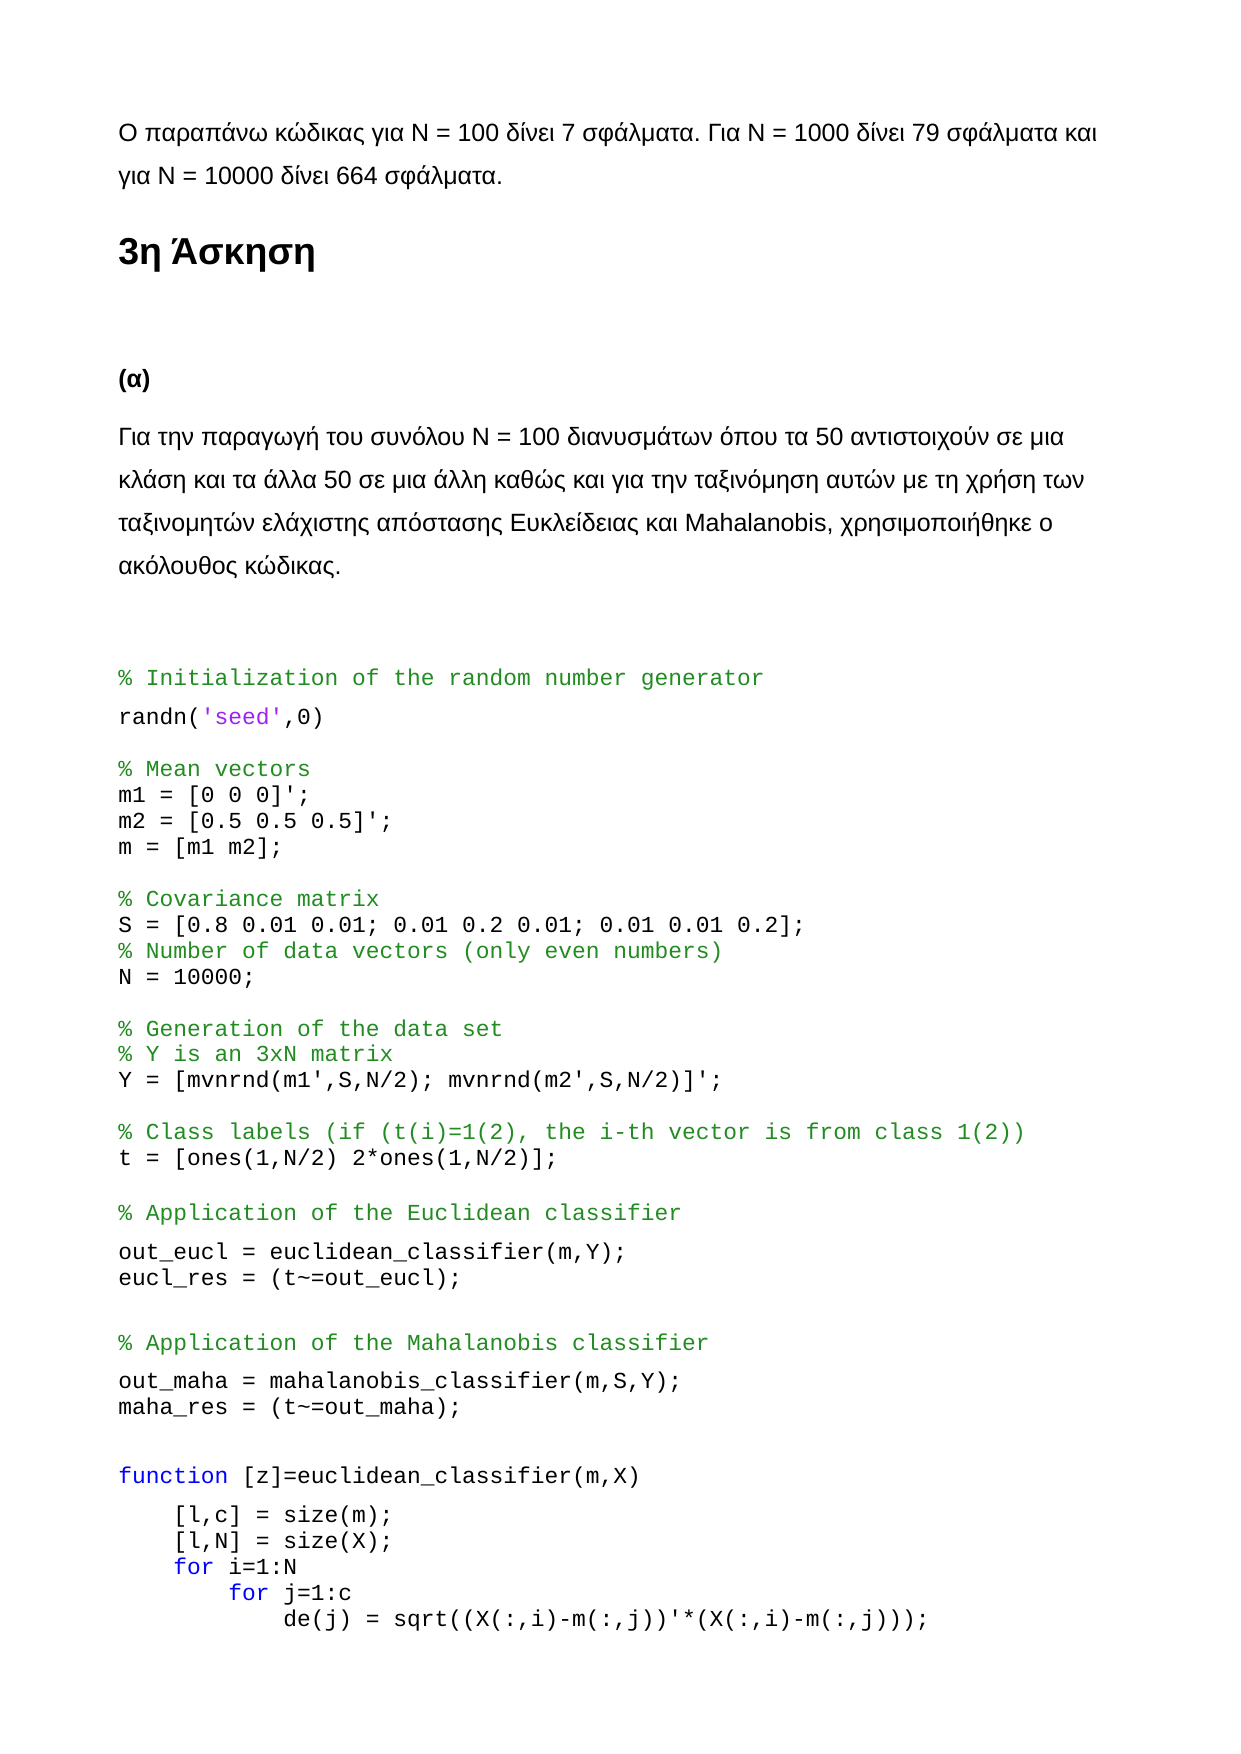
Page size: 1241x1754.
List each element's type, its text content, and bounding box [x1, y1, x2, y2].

text m1 = [0 0 0]'; [118, 783, 1122, 809]
text de(j) = sqrt((X(:,i)-m(:,j))'*(X(:,i)-m(:,j))); [118, 1607, 1122, 1633]
text % Application of the Mahalanobis classifier [118, 1331, 1122, 1357]
text % Generation of the data set [118, 1017, 1122, 1043]
text % Covariance matrix [118, 887, 1122, 913]
text eucl_res = (t~=out_eucl); [118, 1266, 1122, 1292]
text % Class labels (if (t(i)=1(2), the i-th vector is from class 1(2)) [118, 1121, 1122, 1147]
text out_maha = mahalanobis_classifier(m,S,Y); [118, 1370, 1122, 1396]
text S = [0.8 0.01 0.01; 0.01 0.2 0.01; 0.01 0.01 0.2]; [118, 913, 1122, 939]
text randn('seed',0) [118, 706, 1122, 732]
text m2 = [0.5 0.5 0.5]'; [118, 809, 1122, 835]
text for i=1:N [118, 1555, 1122, 1581]
text Ο παραπάνω κώδικας για Ν = 100 δίνει 7 σφάλματα. Για Ν = 1000 δίνει 79 σφάλματα και για Ν = 10000 δίνει 664 σφάλματα. [118, 118, 1122, 190]
text N = 10000; [118, 965, 1122, 991]
text % Y is an 3xN matrix [118, 1043, 1122, 1069]
text % Initialization of the random number generator [118, 667, 1122, 693]
text % Mean vectors [118, 757, 1122, 783]
text Για την παραγωγή του συνόλου Ν = 100 διανυσμάτων όπου τα 50 αντιστοιχούν σε μια κλάση και τα άλλα 50 σε μια άλλη καθώς και για την ταξινόμηση αυτών με τη χρήση των ταξινομητών ελάχιστης απόστασης Ευκλείδειας και Mahalanobis, χρησιμοποιήθηκε ο ακόλουθος κώδικας. [118, 422, 1122, 580]
text % Number of data vectors (only even numbers) [118, 939, 1122, 965]
text % Application of the Euclidean classifier [118, 1201, 1122, 1227]
text maha_res = (t~=out_maha); [118, 1396, 1122, 1422]
subtitle 3η Άσκηση [118, 229, 1122, 272]
text Y = [mvnrnd(m1',S,N/2); mvnrnd(m2',S,N/2)]'; [118, 1069, 1122, 1095]
text for j=1:c [118, 1581, 1122, 1607]
text t = [ones(1,N/2) 2*ones(1,N/2)]; [118, 1147, 1122, 1172]
text (α) [118, 364, 1122, 393]
text m = [m1 m2]; [118, 835, 1122, 861]
text function [z]=euclidean_classifier(m,X) [118, 1465, 1122, 1491]
text out_eucl = euclidean_classifier(m,Y); [118, 1240, 1122, 1266]
text [l,c] = size(m); [118, 1503, 1122, 1529]
text [l,N] = size(X); [118, 1529, 1122, 1555]
